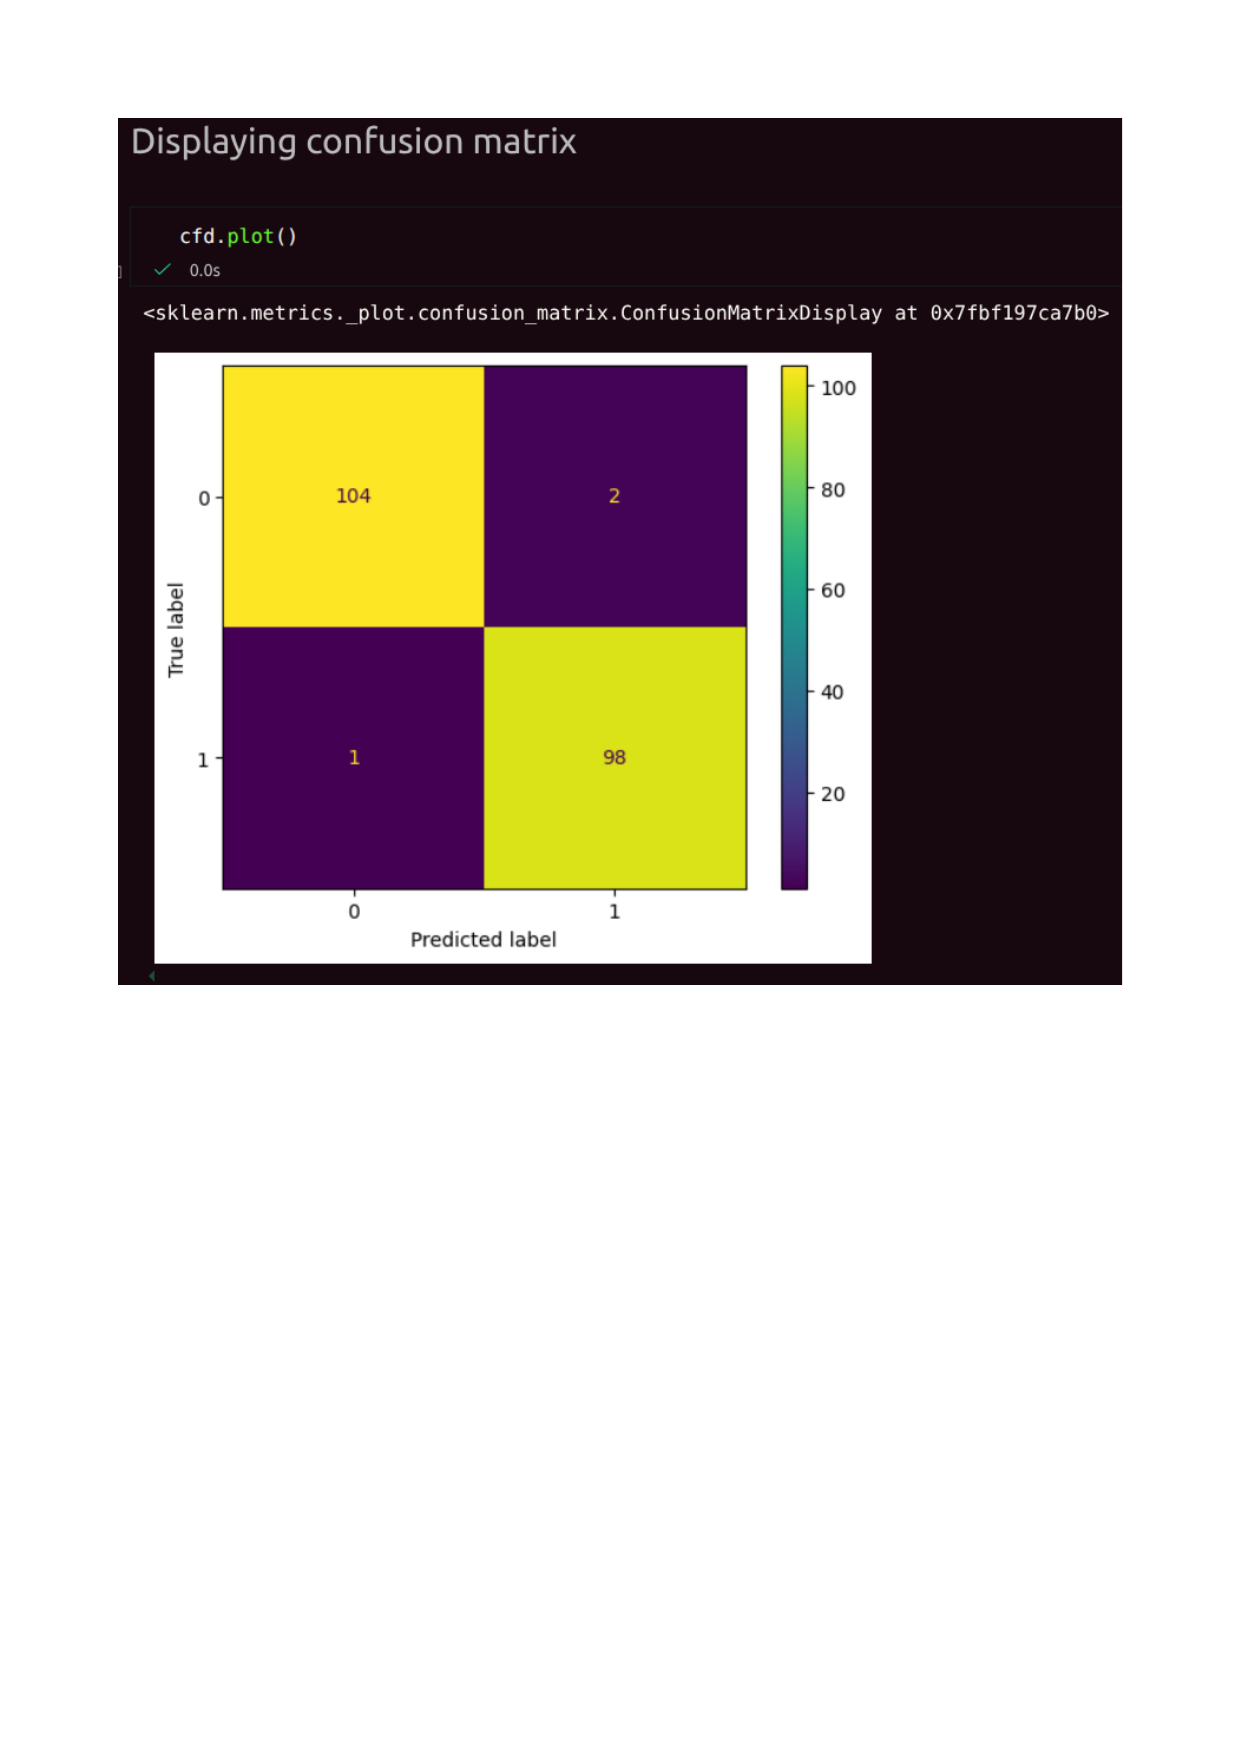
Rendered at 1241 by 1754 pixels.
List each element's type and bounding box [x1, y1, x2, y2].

picture [118, 118, 1123, 985]
